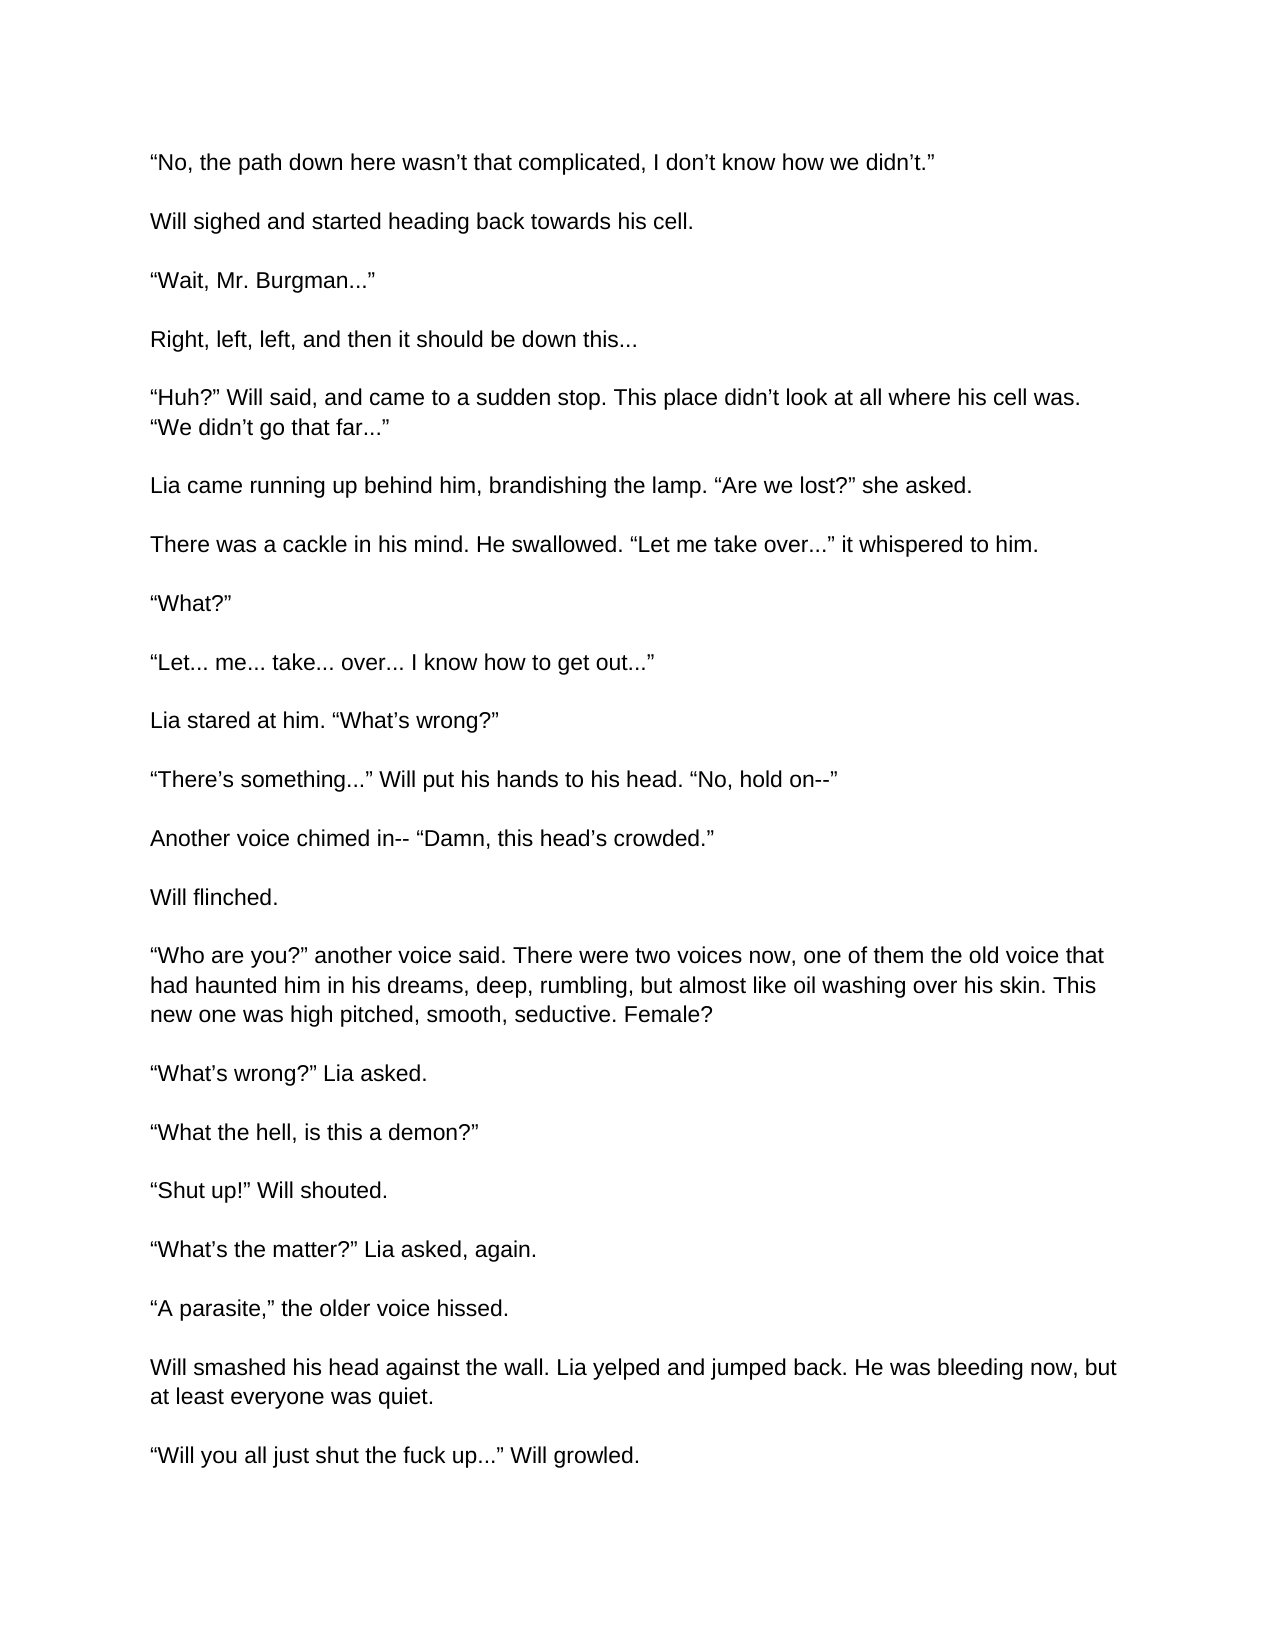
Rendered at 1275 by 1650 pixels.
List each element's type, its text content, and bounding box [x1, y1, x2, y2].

text “Let... me... take... over... I know how to get out...” [150, 649, 1125, 675]
text Lia stared at him. “What’s wrong?” [150, 708, 1125, 734]
text “There’s something...” Will put his hands to his head. “No, hold on--” [150, 767, 1125, 792]
text “Wait, Mr. Burgman...” [150, 267, 1125, 293]
text There was a cackle in his mind. He swallowed. “Let me take over...” it whispered to him. [150, 532, 1125, 557]
text Will flinched. [150, 884, 1125, 910]
text “What’s wrong?” Lia asked. [150, 1061, 1125, 1086]
text “What the hell, is this a demon?” [150, 1119, 1125, 1145]
text Another voice chimed in-- “Damn, this head’s crowded.” [150, 826, 1125, 851]
text Lia came running up behind him, brandishing the lamp. “Are we lost?” she asked. [150, 473, 1125, 499]
text “What?” [150, 591, 1125, 616]
text “A parasite,” the older voice hissed. [150, 1296, 1125, 1321]
text Right, left, left, and then it should be down this... [150, 326, 1125, 352]
text “Who are you?” another voice said. There were two voices now, one of them the old voice that had haunted him in his dreams, deep, rumbling, but almost like oil washing over his skin. This new one was high pitched, smooth, seductive. Female? [150, 943, 1125, 1027]
text “What’s the matter?” Lia asked, again. [150, 1237, 1125, 1262]
text “Will you all just shut the fuck up...” Will growled. [150, 1442, 1125, 1468]
text Will sighed and started heading back towards his cell. [150, 209, 1125, 234]
text “Huh?” Will said, and came to a sudden stop. This place didn’t look at all where his cell was. “We didn’t go that far...” [150, 385, 1125, 440]
text “Shut up!” Will shouted. [150, 1178, 1125, 1204]
text Will smashed his head against the wall. Lia yelped and jumped back. He was bleeding now, but at least everyone was quiet. [150, 1354, 1125, 1409]
text “No, the path down here wasn’t that complicated, I don’t know how we didn’t.” [150, 150, 1125, 176]
